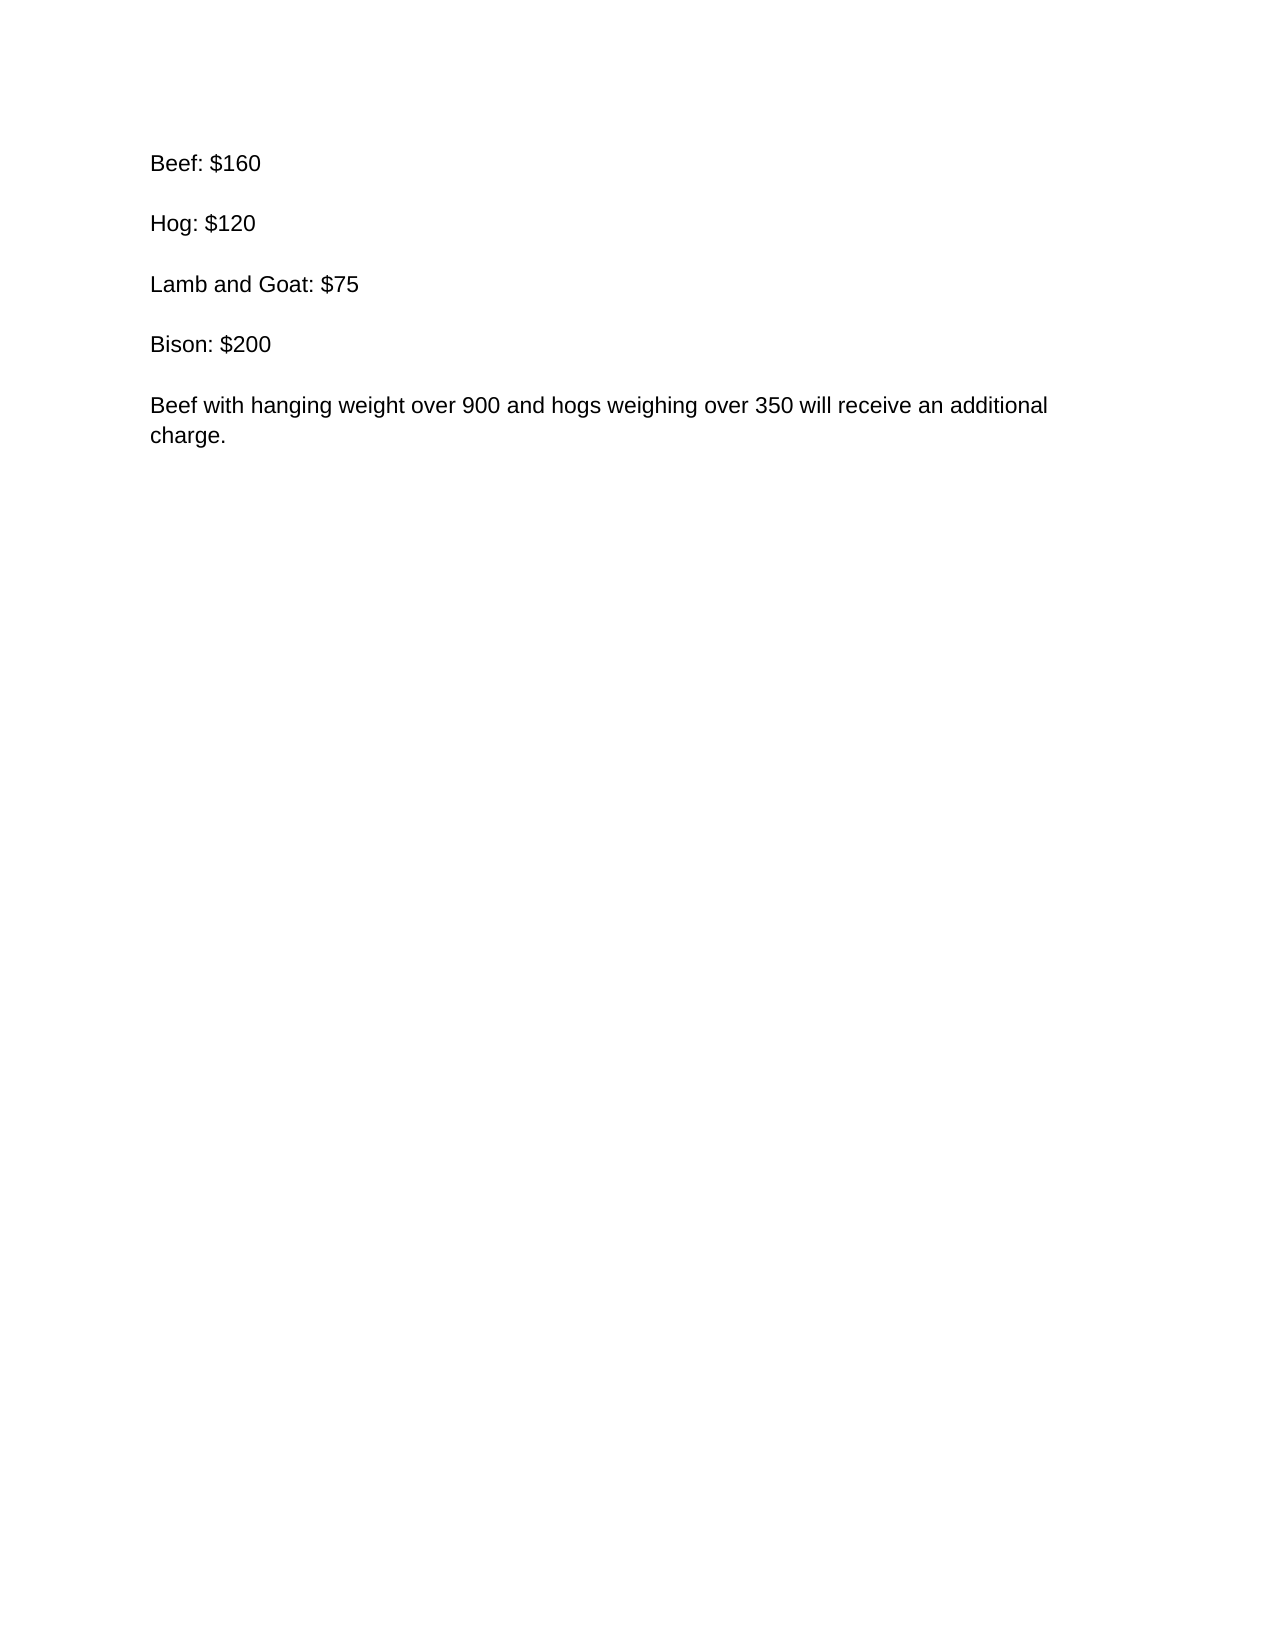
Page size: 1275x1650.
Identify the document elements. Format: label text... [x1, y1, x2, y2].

text Beef: $160 [150, 150, 1125, 176]
text Hog: $120 [150, 210, 1125, 237]
text Bison: $200 [150, 331, 1125, 358]
text Lamb and Goat: $75 [150, 271, 1125, 297]
text Beef with hanging weight over 900 and hogs weighing over 350 will receive an additional charge. [150, 392, 1125, 448]
